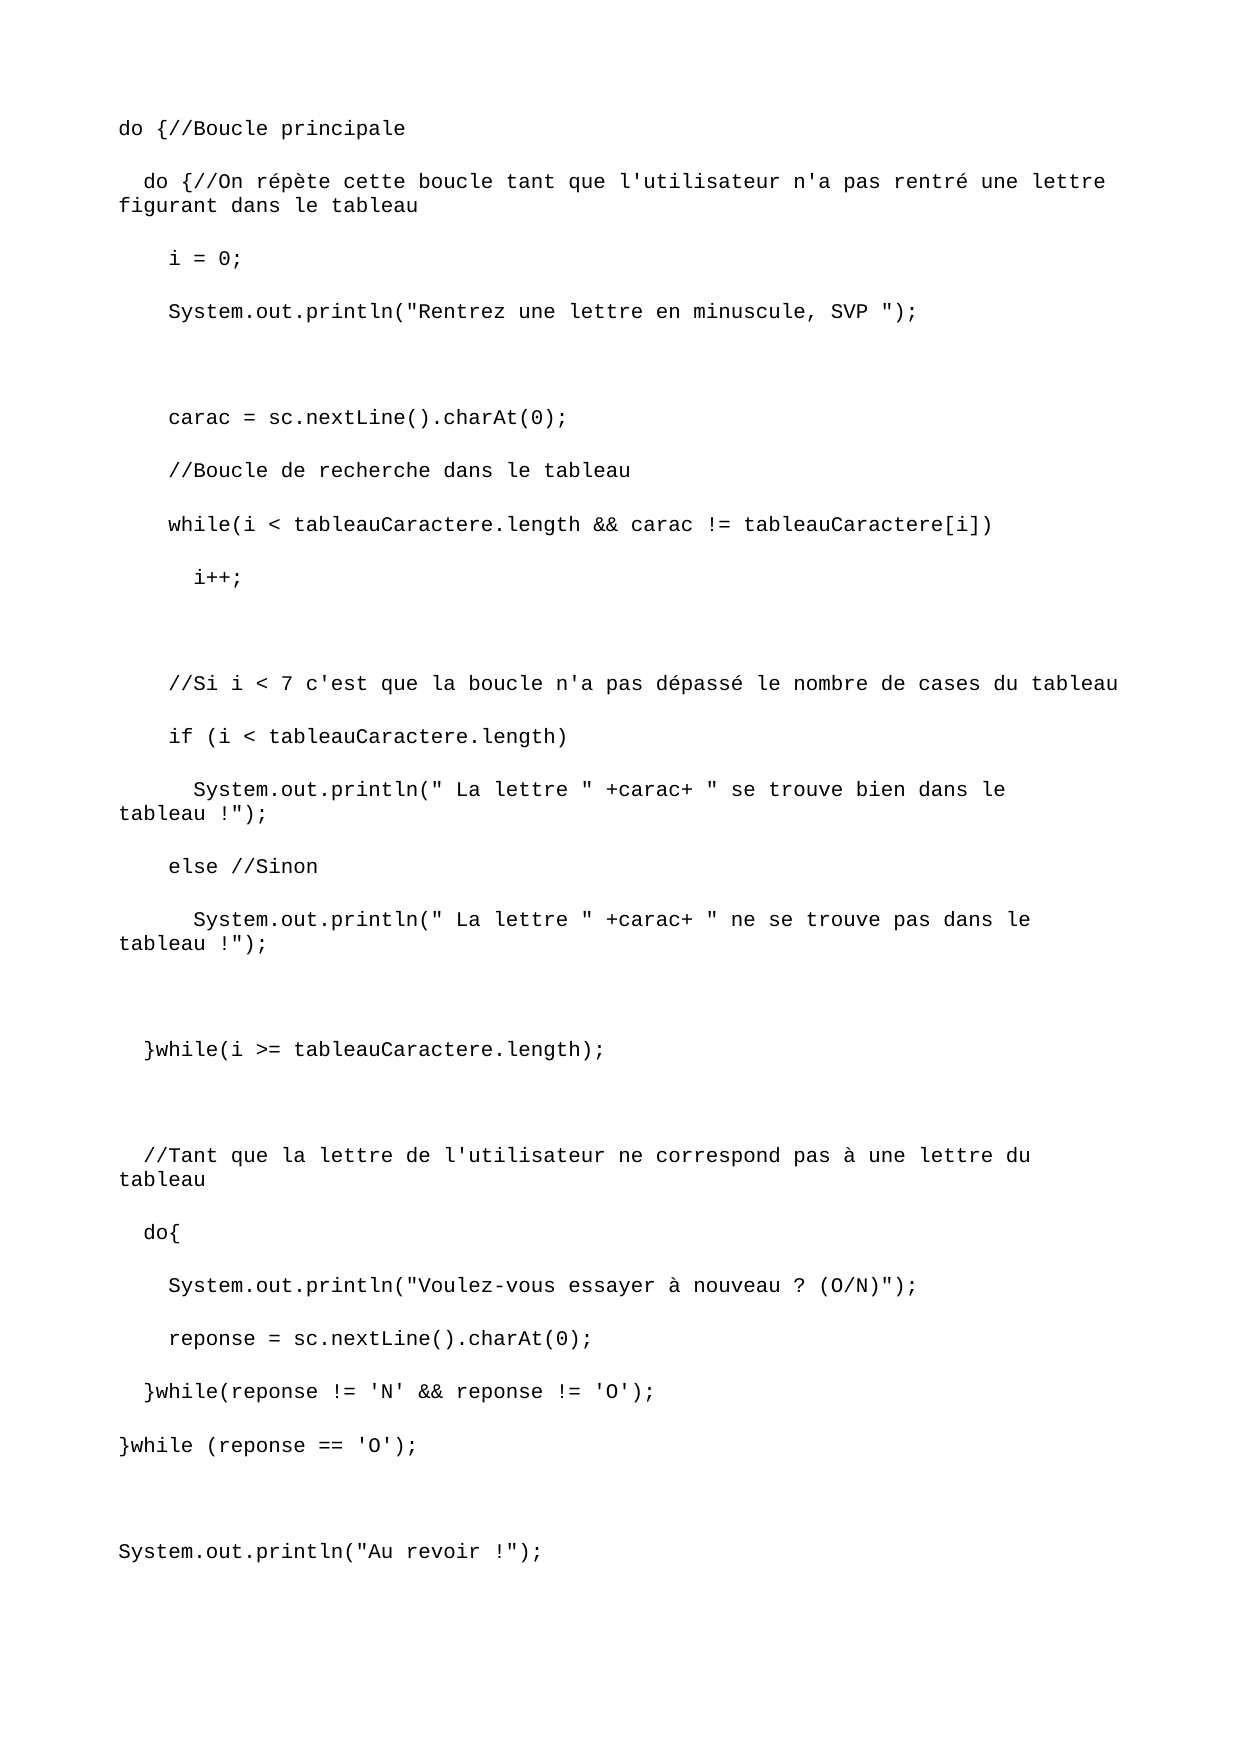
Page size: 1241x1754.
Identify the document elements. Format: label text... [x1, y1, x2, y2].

text do {//Boucle principale [118, 118, 1122, 142]
text i++; [118, 567, 1122, 590]
text reponse = sc.nextLine().charAt(0); [118, 1328, 1122, 1352]
text }while (reponse == 'O'); [118, 1434, 1122, 1458]
text else //Sinon [118, 856, 1122, 880]
text do {//On répète cette boucle tant que l'utilisateur n'a pas rentré une lettre figurant dans le tableau [118, 171, 1122, 218]
text System.out.println("Rentrez une lettre en minuscule, SVP "); [118, 301, 1122, 325]
text //Si i < 7 c'est que la boucle n'a pas dépassé le nombre de cases du tableau [118, 673, 1122, 697]
text System.out.println(" La lettre " +carac+ " ne se trouve pas dans le tableau !"); [118, 909, 1122, 956]
text }while(i >= tableauCaractere.length); [118, 1039, 1122, 1063]
text //Boucle de recherche dans le tableau [118, 461, 1122, 484]
text while(i < tableauCaractere.length && carac != tableauCaractere[i]) [118, 514, 1122, 537]
text System.out.println(" La lettre " +carac+ " se trouve bien dans le tableau !"); [118, 779, 1122, 827]
text }while(reponse != 'N' && reponse != 'O'); [118, 1381, 1122, 1405]
text i = 0; [118, 248, 1122, 272]
text if (i < tableauCaractere.length) [118, 726, 1122, 750]
text //Tant que la lettre de l'utilisateur ne correspond pas à une lettre du tableau [118, 1145, 1122, 1193]
text do{ [118, 1222, 1122, 1246]
text System.out.println("Au revoir !"); [118, 1541, 1122, 1564]
text System.out.println("Voulez-vous essayer à nouveau ? (O/N)"); [118, 1275, 1122, 1299]
text carac = sc.nextLine().charAt(0); [118, 407, 1122, 431]
